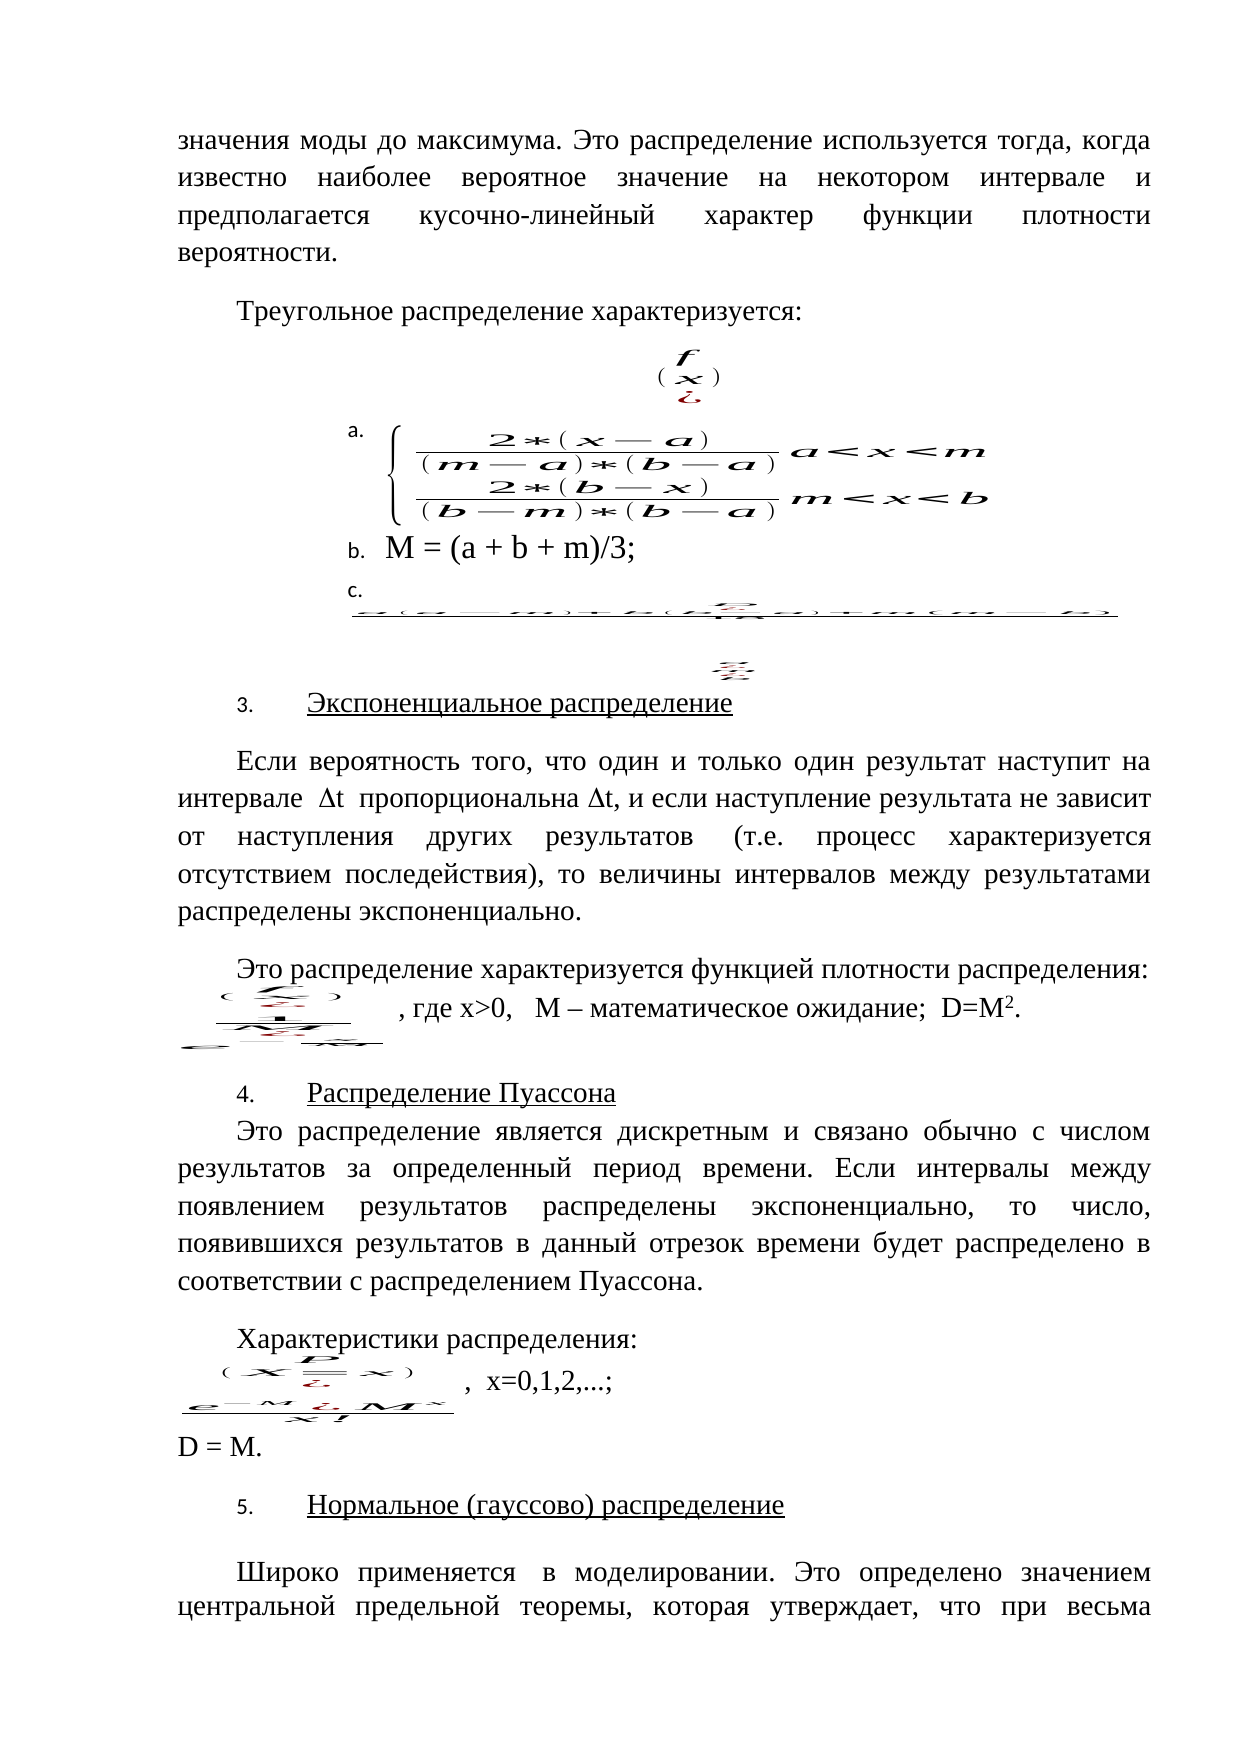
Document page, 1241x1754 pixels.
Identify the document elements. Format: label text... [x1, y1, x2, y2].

text Треугольное распределение характеризуется: [177, 289, 1152, 326]
list Нормальное (гауссово) распределение [236, 1483, 1152, 1521]
list M = (a + b + m)/3; [347, 527, 1152, 565]
text Это распределение является дискретным и связано обычно с числом результатов за определенный период времени. Если интервалы между появлением результатов распределены экспоненциально, то число, появившихся результатов в данный отрезок времени будет распределено в соответствии с распределением Пуассона. [177, 1109, 1152, 1297]
text Это распределение характеризуется функцией плотности распределения: , где х>0, М – математическое ожидание; D=М2. [177, 948, 1152, 1051]
text значения моды до максимума. Это распределение используется тогда, когда известно наиболее вероятное значение на некотором интервале и предполагается кусочно-линейный характер функции плотности вероятности. [177, 118, 1152, 268]
list Распределение Пуассона [236, 1072, 1152, 1109]
text Характеристики распределения: , x=0,1,2,...; D = М. [177, 1317, 1152, 1463]
text Широко применяется в моделировании. Это определено значением центральной предельной теоремы, которая утверждает, что при весьма [177, 1554, 1152, 1621]
text Если вероятность того, что один и только один результат наступит на интервале t пропорциональна t, и если наступление результата не зависит от наступления других результатов (т.е. процесс характеризуется отсутствием последействия), то величины интервалов между результатами распределены экспоненциально. [177, 739, 1152, 927]
list Экспоненциальное распределение [236, 681, 1152, 718]
